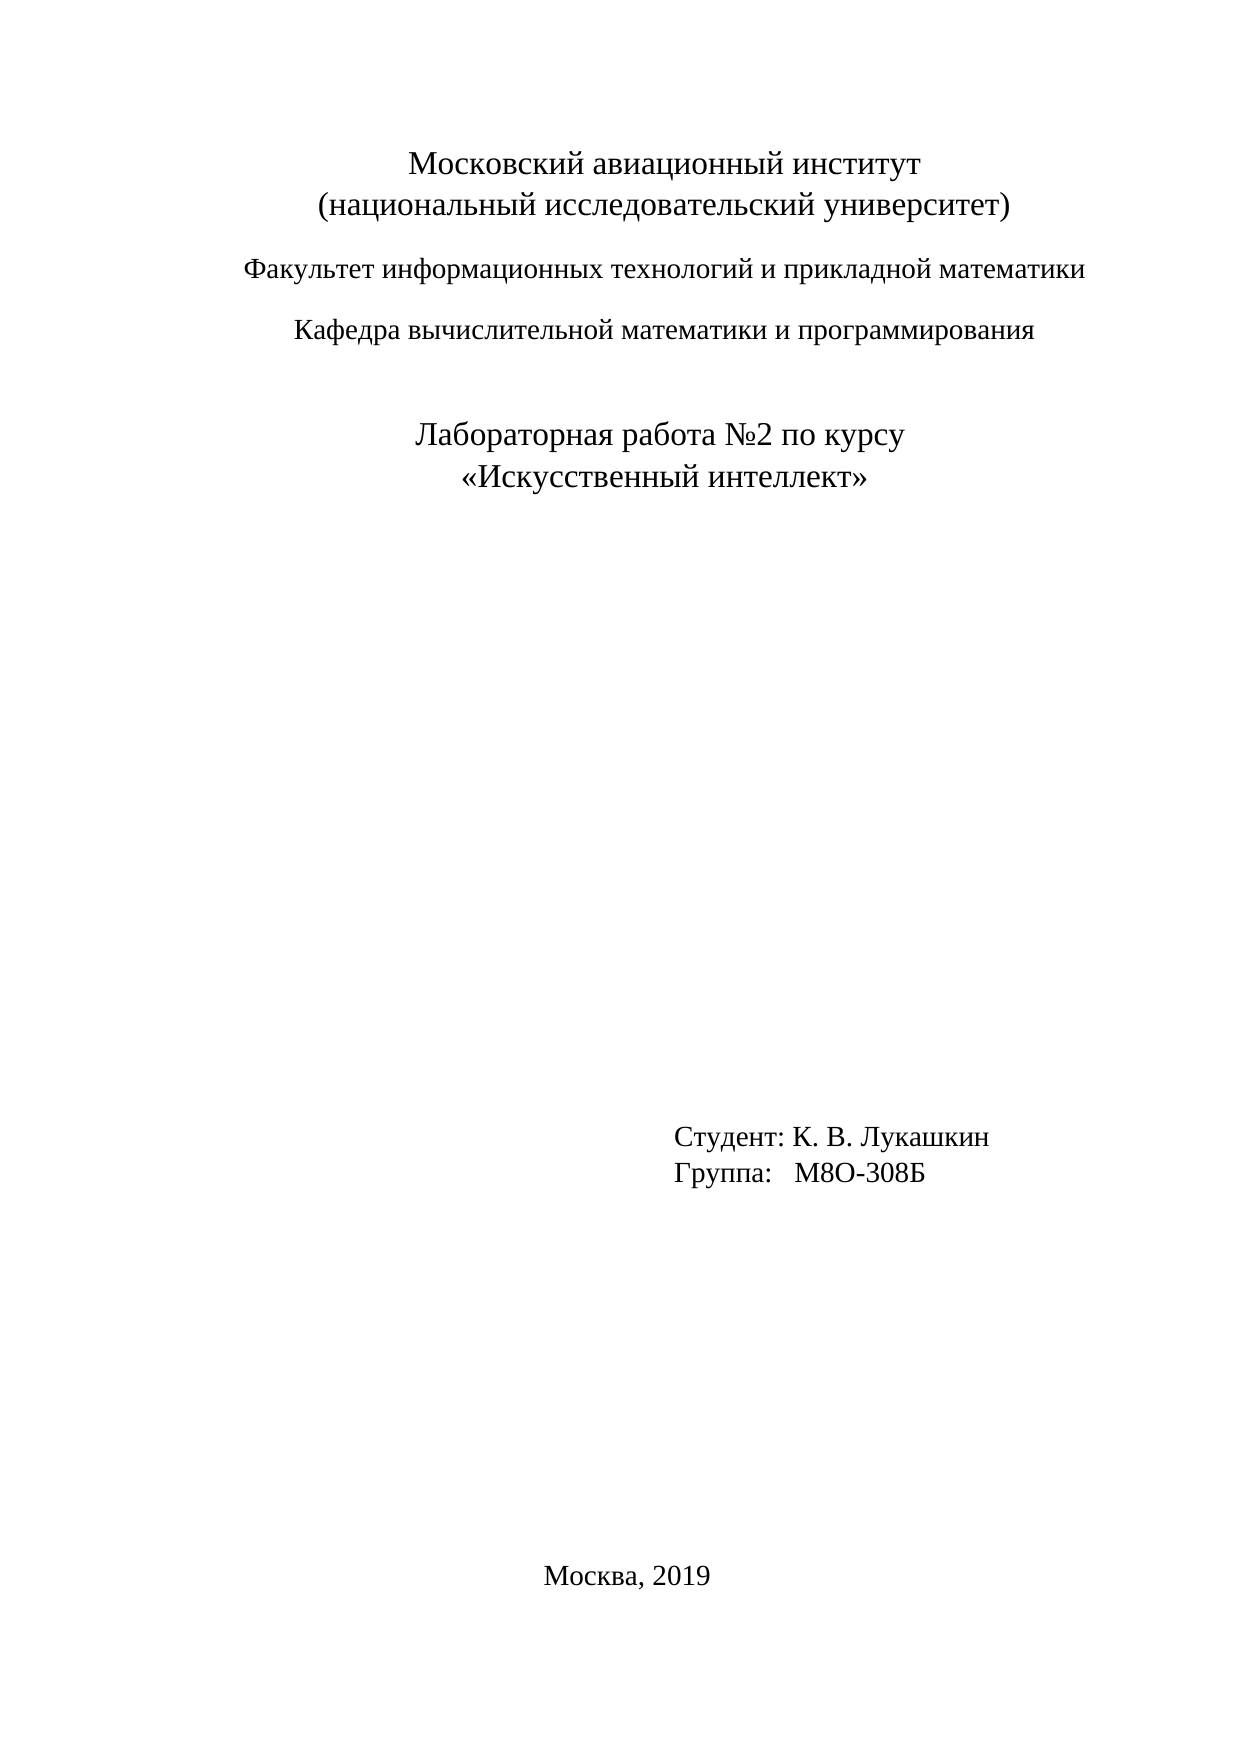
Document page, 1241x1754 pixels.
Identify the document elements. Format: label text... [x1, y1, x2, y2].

subtitle Студент: К. В. Лукашкин Группа: М8О-308Б [674, 1119, 1152, 1225]
subtitle Москва, 2019 [46, 1558, 1152, 1592]
subtitle Московский авиационный институт (национальный исследовательский университет) [177, 143, 1152, 223]
subtitle Лабораторная работа №2 по курсу «Искусственный интеллект» [177, 373, 1152, 494]
subtitle Факультет информационных технологий и прикладной математики [177, 251, 1152, 284]
subtitle Кафедра вычислительной математики и программирования [177, 312, 1152, 346]
